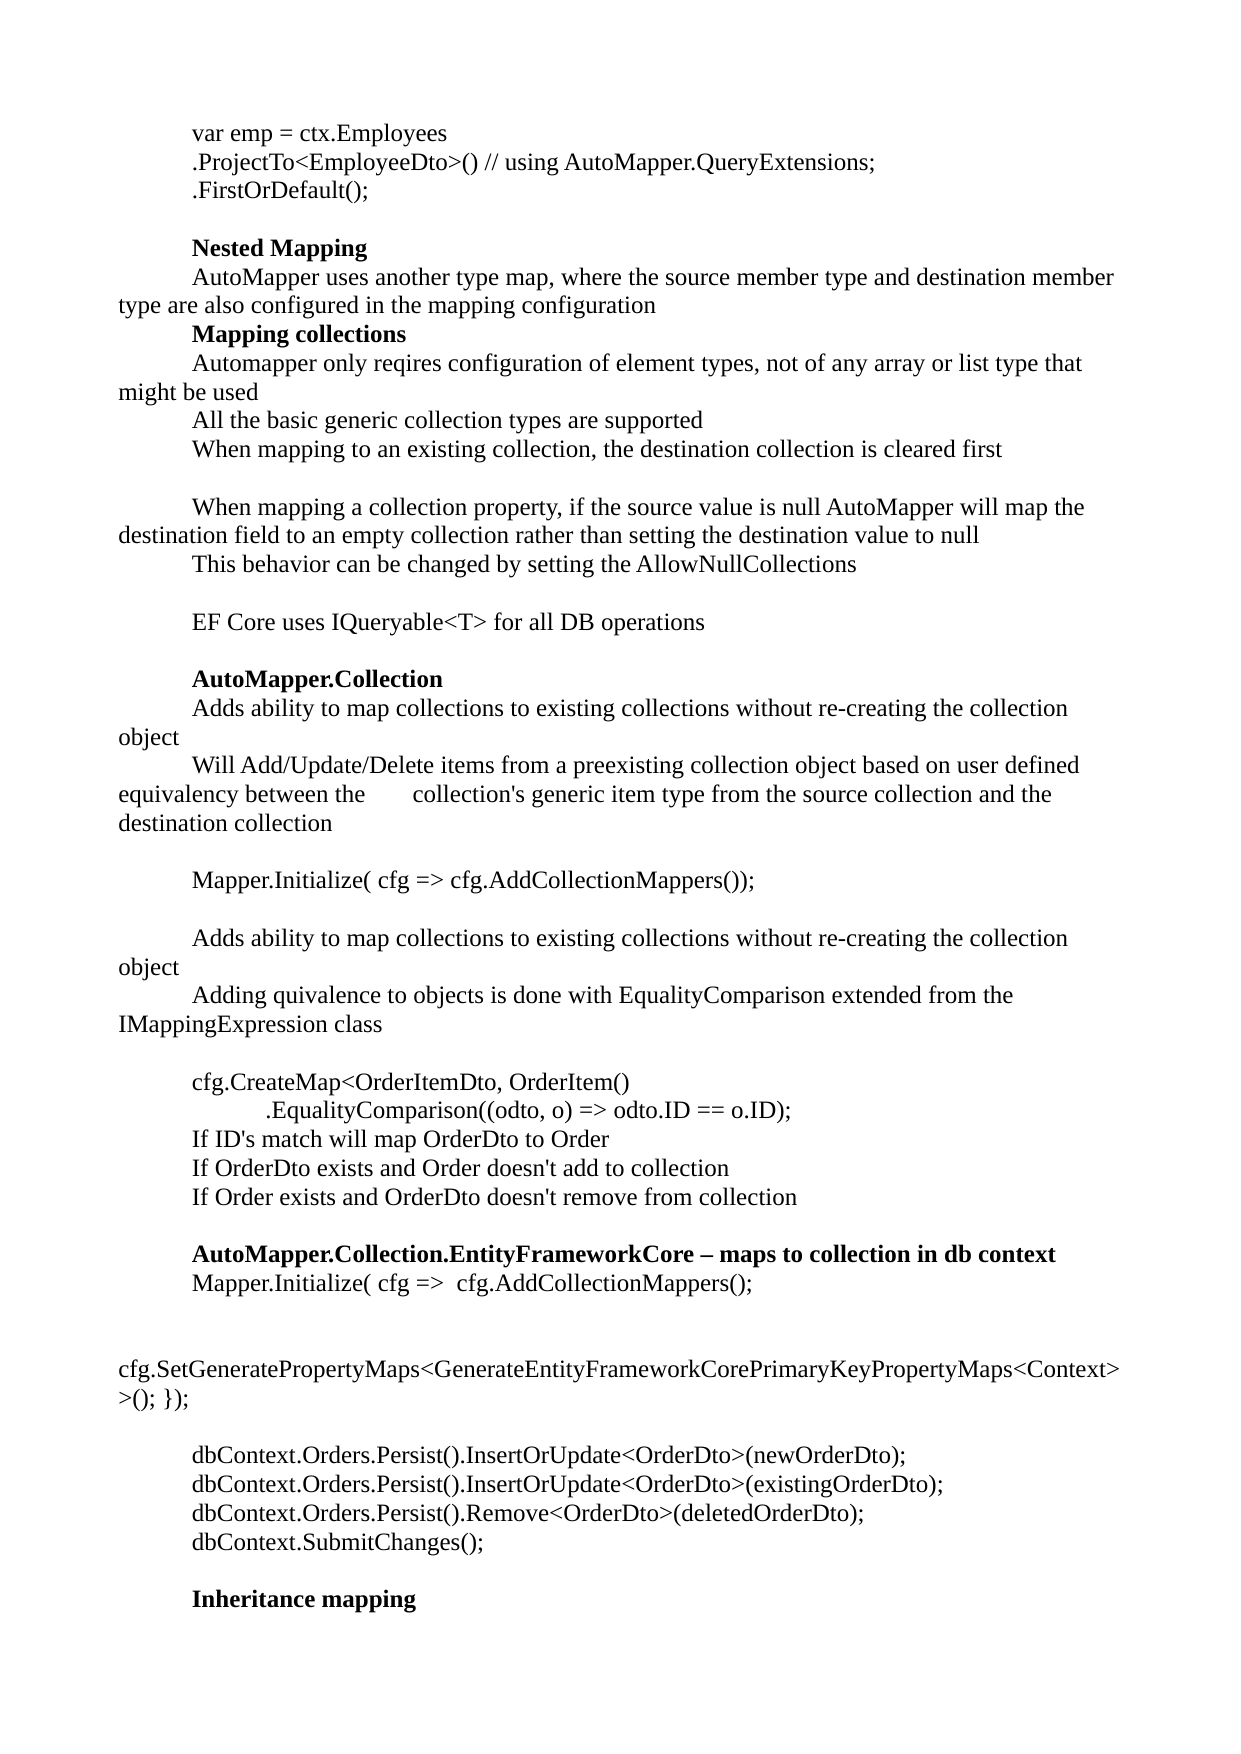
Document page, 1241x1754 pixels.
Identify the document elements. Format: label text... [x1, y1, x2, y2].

text .EqualityComparison((odto, o) => odto.ID == o.ID); [118, 1096, 1122, 1124]
text Adds ability to map collections to existing collections without re-creating the collection object [118, 693, 1122, 751]
text Automapper only reqires configuration of element types, not of any array or list type that might be used [118, 348, 1122, 406]
text Mapper.Initialize( cfg => cfg.AddCollectionMappers(); [118, 1268, 1122, 1297]
text Will Add/Update/Delete items from a preexisting collection object based on user defined equivalency between the collection's generic item type from the source collection and the destination collection [118, 751, 1122, 837]
text .ProjectTo<EmployeeDto>() // using AutoMapper.QueryExtensions; [118, 147, 1122, 176]
text When mapping a collection property, if the source value is null AutoMapper will map the destination field to an empty collection rather than setting the destination value to null [118, 492, 1122, 549]
text dbContext.Orders.Persist().Remove<OrderDto>(deletedOrderDto); [118, 1498, 1122, 1527]
text .FirstOrDefault(); [118, 176, 1122, 204]
text Adding quivalence to objects is done with EqualityComparison extended from the IMappingExpression class [118, 981, 1122, 1038]
text cfg.CreateMap<OrderItemDto, OrderItem() [118, 1067, 1122, 1096]
text dbContext.Orders.Persist().InsertOrUpdate<OrderDto>(newOrderDto); [118, 1441, 1122, 1469]
text dbContext.Orders.Persist().InsertOrUpdate<OrderDto>(existingOrderDto); [118, 1469, 1122, 1498]
text This behavior can be changed by setting the AllowNullCollections [118, 549, 1122, 578]
text AutoMapper.Collection.EntityFrameworkCore – maps to collection in db context [118, 1239, 1122, 1268]
text All the basic generic collection types are supported [118, 406, 1122, 434]
text var emp = ctx.Employees [118, 118, 1122, 147]
text EF Core uses IQueryable<T> for all DB operations [118, 607, 1122, 636]
text dbContext.SubmitChanges(); [118, 1527, 1122, 1556]
text cfg.SetGeneratePropertyMaps<GenerateEntityFrameworkCorePrimaryKeyPropertyMaps<Context>>(); }); [118, 1297, 1122, 1412]
text Adds ability to map collections to existing collections without re-creating the collection object [118, 923, 1122, 981]
text When mapping to an existing collection, the destination collection is cleared first [118, 434, 1122, 463]
text AutoMapper.Collection [118, 664, 1122, 693]
text Inheritance mapping [118, 1584, 1122, 1613]
text If ID's match will map OrderDto to Order [118, 1124, 1122, 1153]
text Mapping collections [118, 319, 1122, 348]
text If OrderDto exists and Order doesn't add to collection [118, 1153, 1122, 1182]
text If Order exists and OrderDto doesn't remove from collection [118, 1182, 1122, 1211]
text Mapper.Initialize( cfg => cfg.AddCollectionMappers()); [118, 866, 1122, 894]
text AutoMapper uses another type map, where the source member type and destination member type are also configured in the mapping configuration [118, 262, 1122, 319]
text Nested Mapping [118, 233, 1122, 262]
